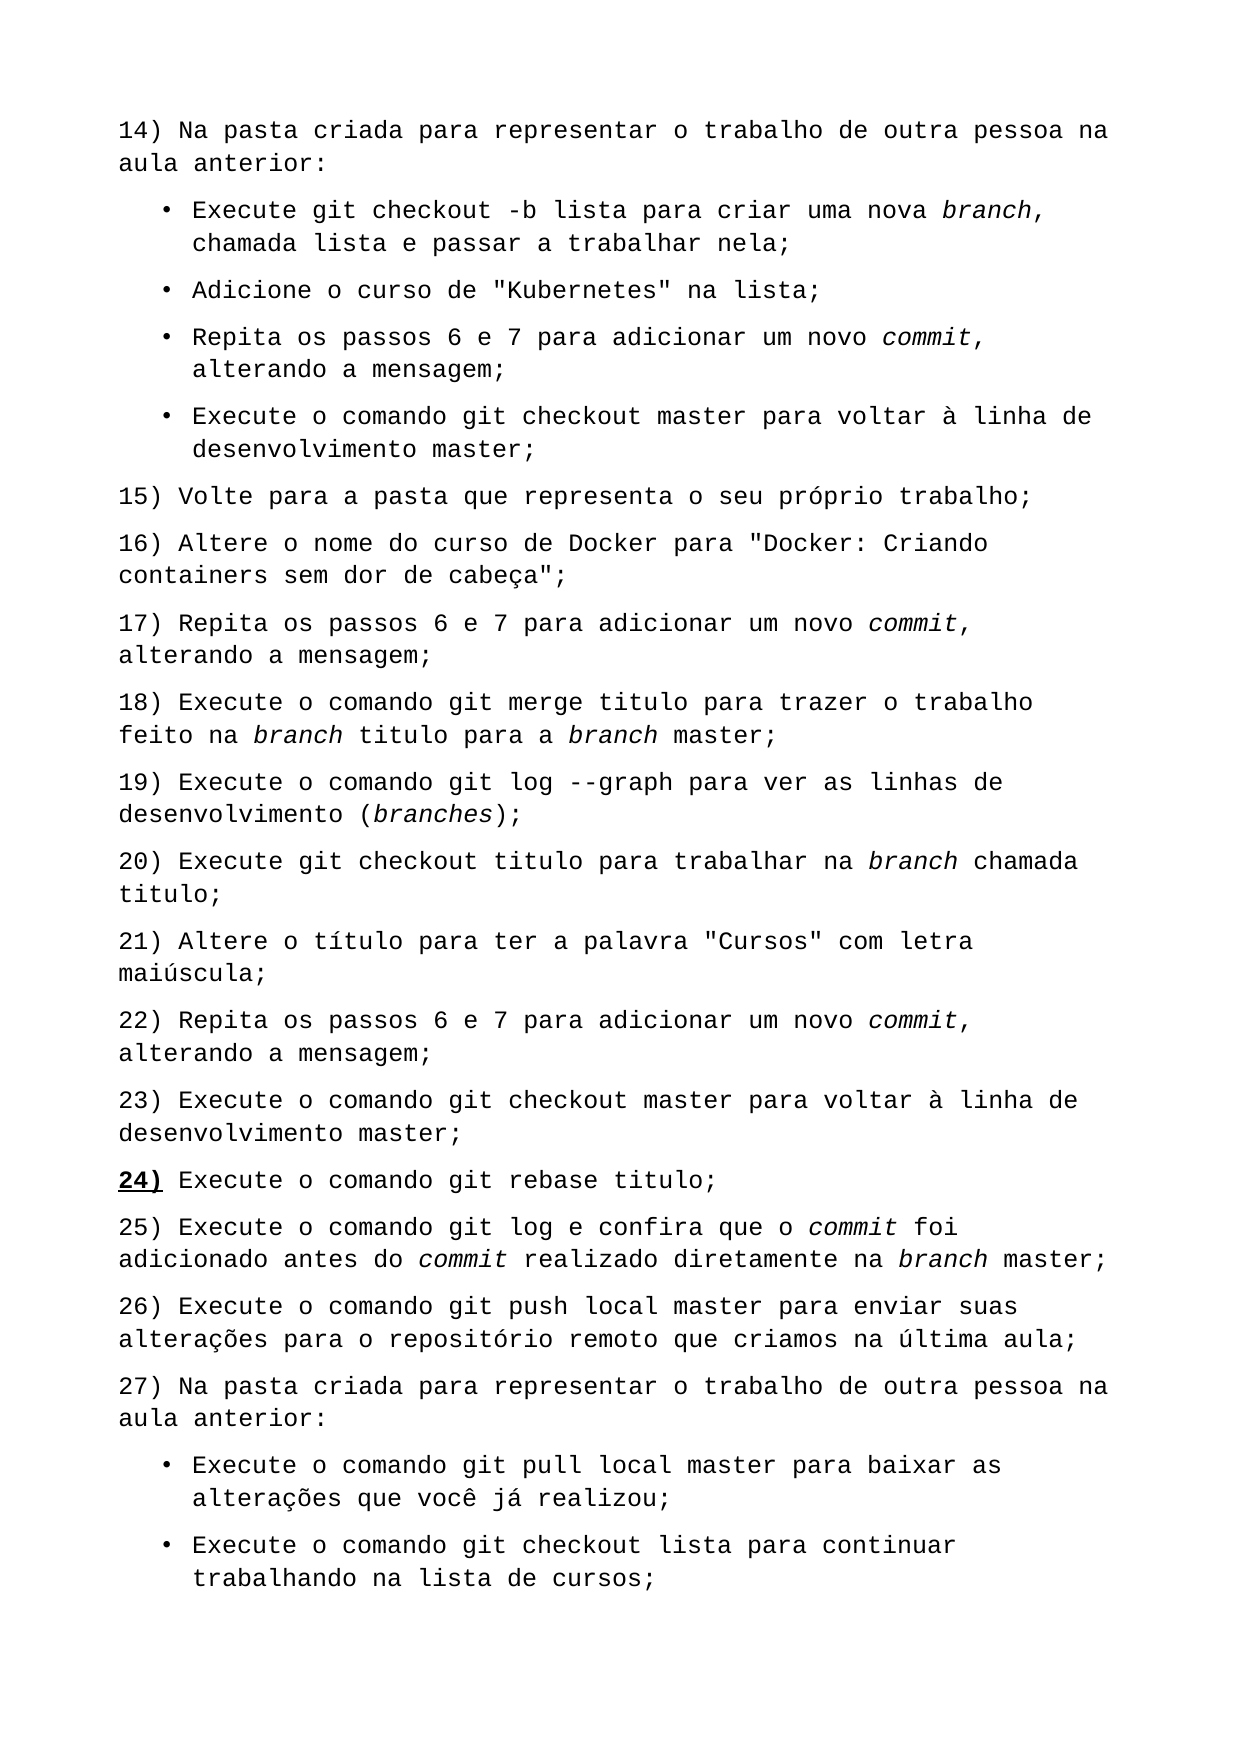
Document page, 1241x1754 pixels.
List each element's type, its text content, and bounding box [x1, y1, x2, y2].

text 16) Altere o nome do curso de Docker para "Docker: Criando containers sem dor de cabeça"; [118, 531, 1122, 591]
text 25) Execute o comando git log e confira que o commit foi adicionado antes do commit realizado diretamente na branch master; [118, 1214, 1122, 1275]
text 27) Na pasta criada para representar o trabalho de outra pessoa na aula anterior: [118, 1373, 1122, 1434]
text 18) Execute o comando git merge titulo para trazer o trabalho feito na branch titulo para a branch master; [118, 690, 1122, 751]
text 21) Altere o título para ter a palavra "Cursos" com letra maiúscula; [118, 928, 1122, 989]
list Adicione o curso de "Kubernetes" na lista; [162, 277, 1122, 306]
list Execute o comando git checkout lista para continuar trabalhando na lista de cursos; [162, 1533, 1122, 1593]
text 20) Execute git checkout titulo para trabalhar na branch chamada titulo; [118, 849, 1122, 910]
text 17) Repita os passos 6 e 7 para adicionar um novo commit, alterando a mensagem; [118, 610, 1122, 671]
text 15) Volte para a pasta que representa o seu próprio trabalho; [118, 483, 1122, 512]
list Execute git checkout -b lista para criar uma nova branch, chamada lista e passar a trabalhar nela; [162, 198, 1122, 258]
text 22) Repita os passos 6 e 7 para adicionar um novo commit, alterando a mensagem; [118, 1008, 1122, 1069]
text 14) Na pasta criada para representar o trabalho de outra pessoa na aula anterior: [118, 118, 1122, 179]
text 26) Execute o comando git push local master para enviar suas alterações para o repositório remoto que criamos na última aula; [118, 1294, 1122, 1355]
text 24) Execute o comando git rebase titulo; [118, 1167, 1122, 1196]
text 23) Execute o comando git checkout master para voltar à linha de desenvolvimento master; [118, 1088, 1122, 1148]
list Execute o comando git checkout master para voltar à linha de desenvolvimento master; [162, 404, 1122, 465]
list Execute o comando git pull local master para baixar as alterações que você já realizou; [162, 1453, 1122, 1514]
text 19) Execute o comando git log --graph para ver as linhas de desenvolvimento (branches); [118, 769, 1122, 830]
list Repita os passos 6 e 7 para adicionar um novo commit, alterando a mensagem; [162, 324, 1122, 385]
